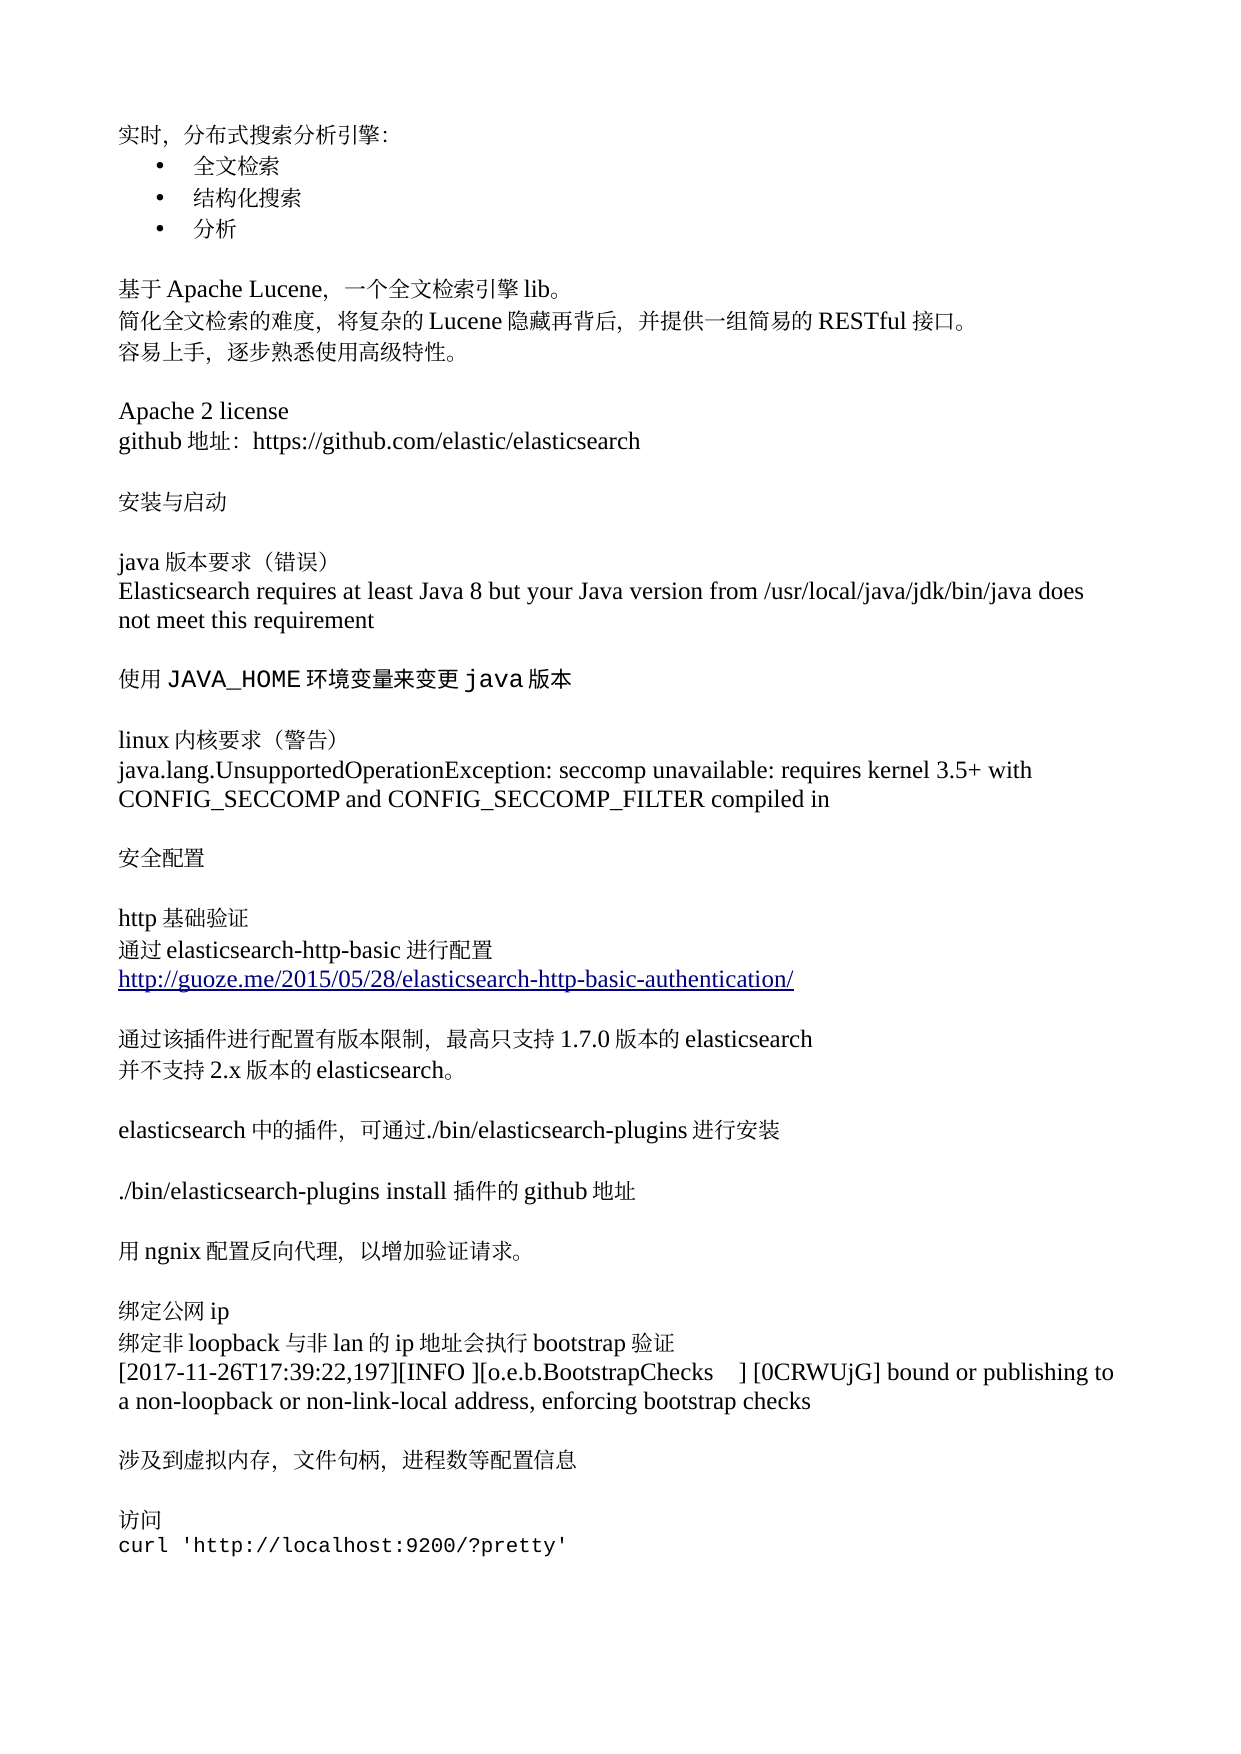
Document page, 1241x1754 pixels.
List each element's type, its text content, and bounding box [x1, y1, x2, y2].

text ./bin/elasticsearch-plugins install 插件的github地址 [118, 1174, 1122, 1205]
list 全文检索 [156, 149, 1122, 181]
text 基于Apache Lucene，一个全文检索引擎lib。 [118, 273, 1122, 304]
text 并不支持2.x版本的elasticsearch。 [118, 1053, 1122, 1085]
text 绑定非loopback与非lan的ip地址会执行bootstrap验证 [118, 1326, 1122, 1357]
text Elasticsearch requires at least Java 8 but your Java version from /usr/local/java/jdk/bin/java does not meet this requirement [118, 576, 1122, 634]
text http基础验证 [118, 902, 1122, 933]
text 安装与启动 [118, 485, 1122, 516]
text [2017-11-26T17:39:22,197][INFO ][o.e.b.BootstrapChecks ] [0CRWUjG] bound or publishing to a non-loopback or non-link-local address, enforcing bootstrap checks [118, 1357, 1122, 1415]
text elasticsearch中的插件，可通过./bin/elasticsearch-plugins进行安装 [118, 1114, 1122, 1145]
text java.lang.UnsupportedOperationException: seccomp unavailable: requires kernel 3.5+ with CONFIG_SECCOMP and CONFIG_SECCOMP_FILTER compiled in [118, 755, 1122, 813]
text 实时，分布式搜索分析引擎： [118, 118, 1122, 149]
text 涉及到虚拟内存，文件句柄，进程数等配置信息 [118, 1443, 1122, 1475]
text Apache 2 license [118, 396, 1122, 424]
list 分析 [156, 212, 1122, 244]
text 通过该插件进行配置有版本限制，最高只支持1.7.0版本的elasticsearch [118, 1022, 1122, 1053]
text 安全配置 [118, 841, 1122, 873]
text github地址：https://github.com/elastic/elasticsearch [118, 424, 1122, 456]
text 使用JAVA_HOME环境变量来变更java版本 [118, 663, 1122, 695]
text 绑定公网ip [118, 1294, 1122, 1326]
text 通过elasticsearch-http-basic进行配置 [118, 933, 1122, 964]
text http://guoze.me/2015/05/28/elasticsearch-http-basic-authentication/ [118, 964, 1122, 993]
text linux内核要求（警告） [118, 724, 1122, 755]
text 容易上手，逐步熟悉使用高级特性。 [118, 336, 1122, 367]
text java版本要求（错误） [118, 545, 1122, 576]
text 访问 [118, 1504, 1122, 1535]
text curl 'http://localhost:9200/?pretty' [118, 1535, 1122, 1559]
list 结构化搜索 [156, 181, 1122, 212]
text 用ngnix配置反向代理，以增加验证请求。 [118, 1234, 1122, 1266]
text 简化全文检索的难度，将复杂的Lucene隐藏再背后，并提供一组简易的RESTful接口。 [118, 304, 1122, 336]
